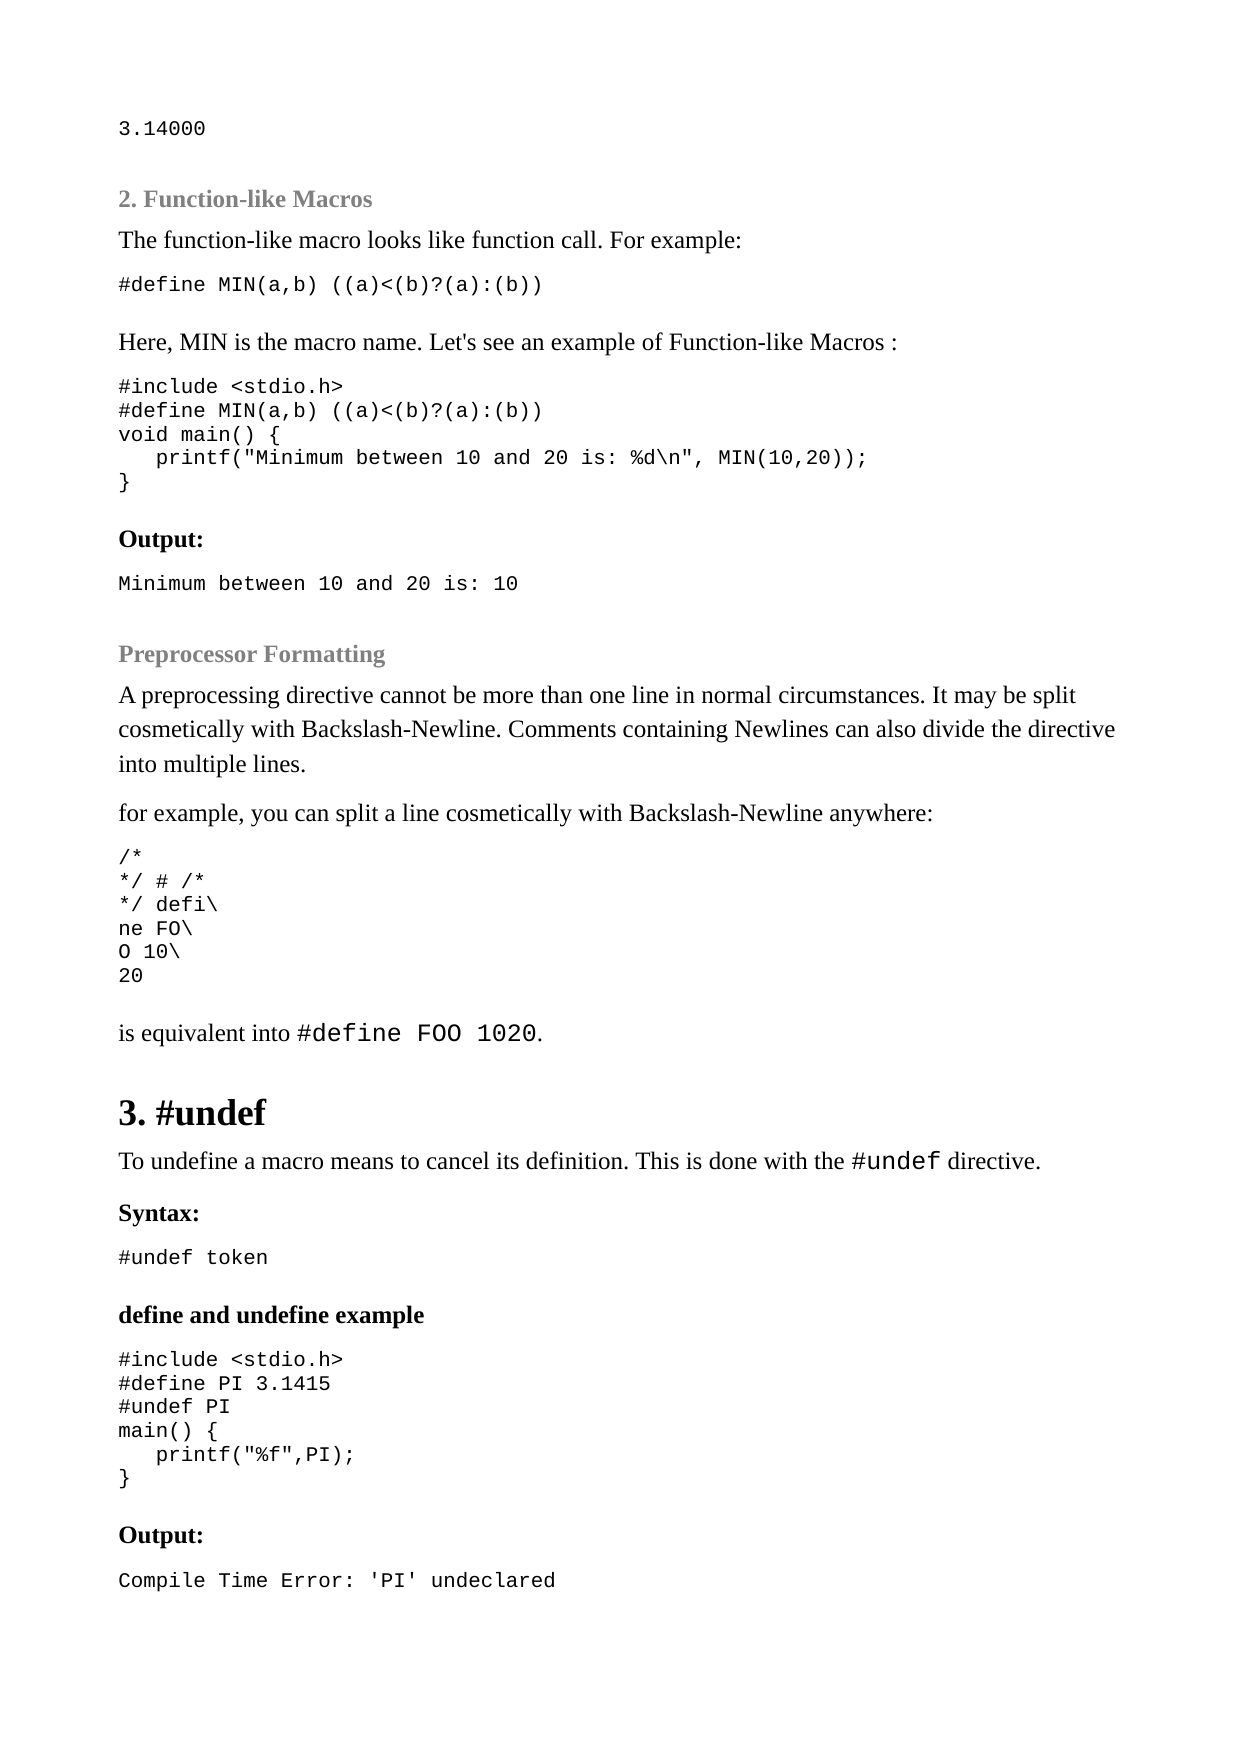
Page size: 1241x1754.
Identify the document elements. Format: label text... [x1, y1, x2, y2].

text */ # /* [118, 871, 1122, 894]
text #define PI 3.1415 [118, 1373, 1122, 1396]
text #define MIN(a,b) ((a)<(b)?(a):(b)) [118, 274, 1122, 298]
text #include <stdio.h> [118, 1349, 1122, 1373]
text Output: [118, 524, 1122, 553]
text Output: [118, 1521, 1122, 1549]
text is equivalent into #define FOO 1020. [118, 1018, 1122, 1049]
text } [118, 471, 1122, 494]
text define and undefine example [118, 1300, 1122, 1329]
text main() { [118, 1420, 1122, 1444]
text Compile Time Error: 'PI' undeclared [118, 1569, 1122, 1593]
subtitle 3. #undef [118, 1091, 1122, 1134]
text O 10\ [118, 942, 1122, 965]
text printf("%f",PI); [118, 1444, 1122, 1467]
text void main() { [118, 423, 1122, 447]
text Minimum between 10 and 20 is: 10 [118, 573, 1122, 597]
subtitle Preprocessor Formatting [118, 639, 1122, 667]
text #include <stdio.h> [118, 376, 1122, 400]
text To undefine a macro means to cancel its definition. This is done with the #undef directive. [118, 1146, 1122, 1177]
text Here, MIN is the macro name. Let's see an example of Function-like Macros : [118, 327, 1122, 356]
text } [118, 1467, 1122, 1491]
text printf("Minimum between 10 and 20 is: %d\n", MIN(10,20)); [118, 447, 1122, 471]
subtitle 2. Function-like Macros [118, 184, 1122, 212]
text A preprocessing directive cannot be more than one line in normal circumstances. It may be split cosmetically with Backslash-Newline. Comments containing Newlines can also divide the directive into multiple lines. [118, 680, 1122, 778]
text 3.14000 [118, 118, 1122, 142]
text */ defi\ [118, 894, 1122, 918]
text Syntax: [118, 1198, 1122, 1227]
text The function-like macro looks like function call. For example: [118, 225, 1122, 254]
text for example, you can split a line cosmetically with Backslash-Newline anywhere: [118, 798, 1122, 827]
text #undef PI [118, 1396, 1122, 1420]
text ne FO\ [118, 918, 1122, 942]
text #undef token [118, 1247, 1122, 1271]
text /* [118, 847, 1122, 871]
text #define MIN(a,b) ((a)<(b)?(a):(b)) [118, 400, 1122, 423]
text 20 [118, 965, 1122, 989]
